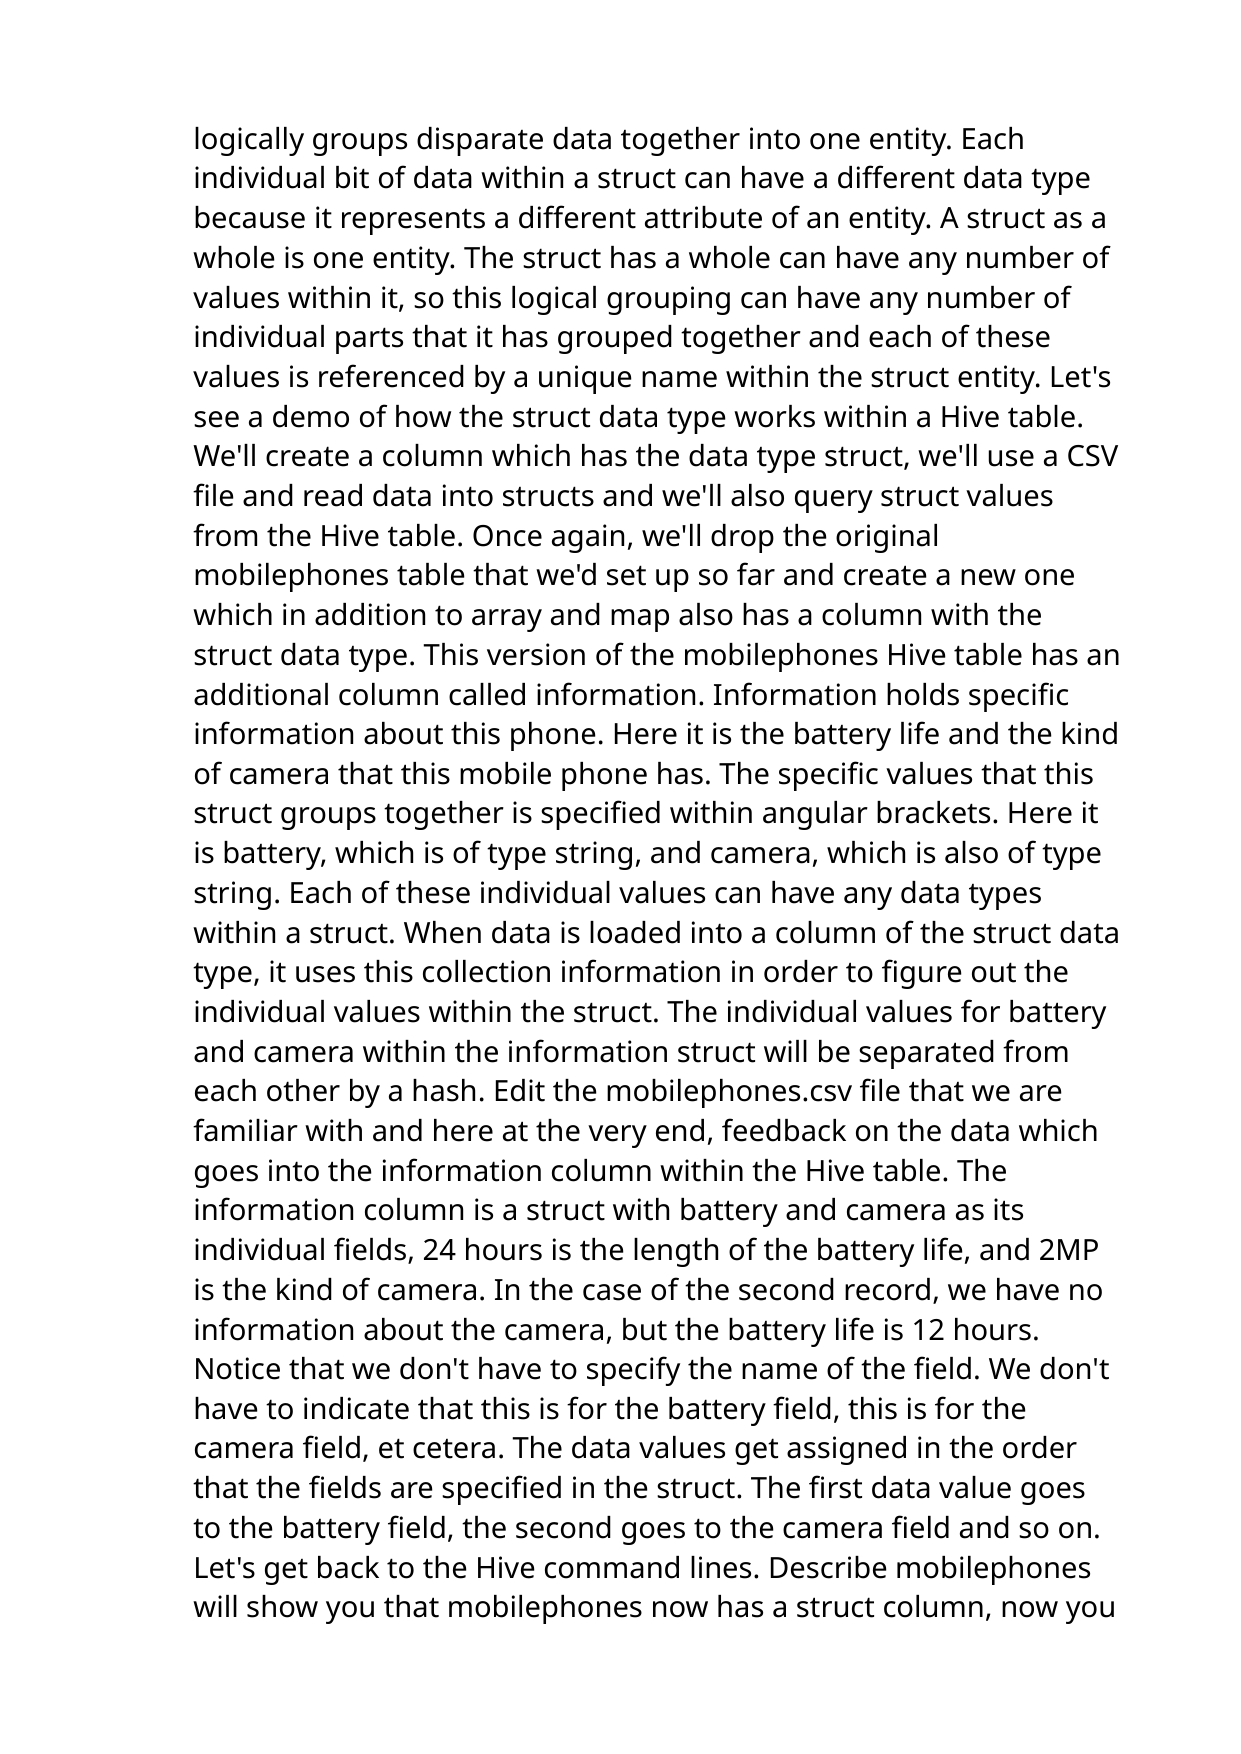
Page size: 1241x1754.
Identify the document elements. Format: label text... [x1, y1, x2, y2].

list logically groups disparate data together into one entity. Each individual bit of data within a struct can have a different data type because it represents a different attribute of an entity. A struct as a whole is one entity. The struct has a whole can have any number of values within it, so this logical grouping can have any number of individual parts that it has grouped together and each of these values is referenced by a unique name within the struct entity. Let's see a demo of how the struct data type works within a Hive table. We'll create a column which has the data type struct, we'll use a CSV file and read data into structs and we'll also query struct values from the Hive table. Once again, we'll drop the original mobilephones table that we'd set up so far and create a new one which in addition to array and map also has a column with the struct data type. This version of the mobilephones Hive table has an additional column called information. Information holds specific information about this phone. Here it is the battery life and the kind of camera that this mobile phone has. The specific values that this struct groups together is specified within angular brackets. Here it is battery, which is of type string, and camera, which is also of type string. Each of these individual values can have any data types within a struct. When data is loaded into a column of the struct data type, it uses this collection information in order to figure out the individual values within the struct. The individual values for battery and camera within the information struct will be separated from each other by a hash. Edit the mobilephones.csv file that we are familiar with and here at the very end, feedback on the data which goes into the information column within the Hive table. The information column is a struct with battery and camera as its individual fields, 24 hours is the length of the battery life, and 2MP is the kind of camera. In the case of the second record, we have no information about the camera, but the battery life is 12 hours. Notice that we don't have to specify the name of the field. We don't have to indicate that this is for the battery field, this is for the camera field, et cetera. The data values get assigned in the order that the fields are specified in the struct. The first data value goes to the battery field, the second goes to the camera field and so on. Let's get back to the Hive command lines. Describe mobilephones will show you that mobilephones now has a struct column, now you [156, 118, 1122, 1626]
